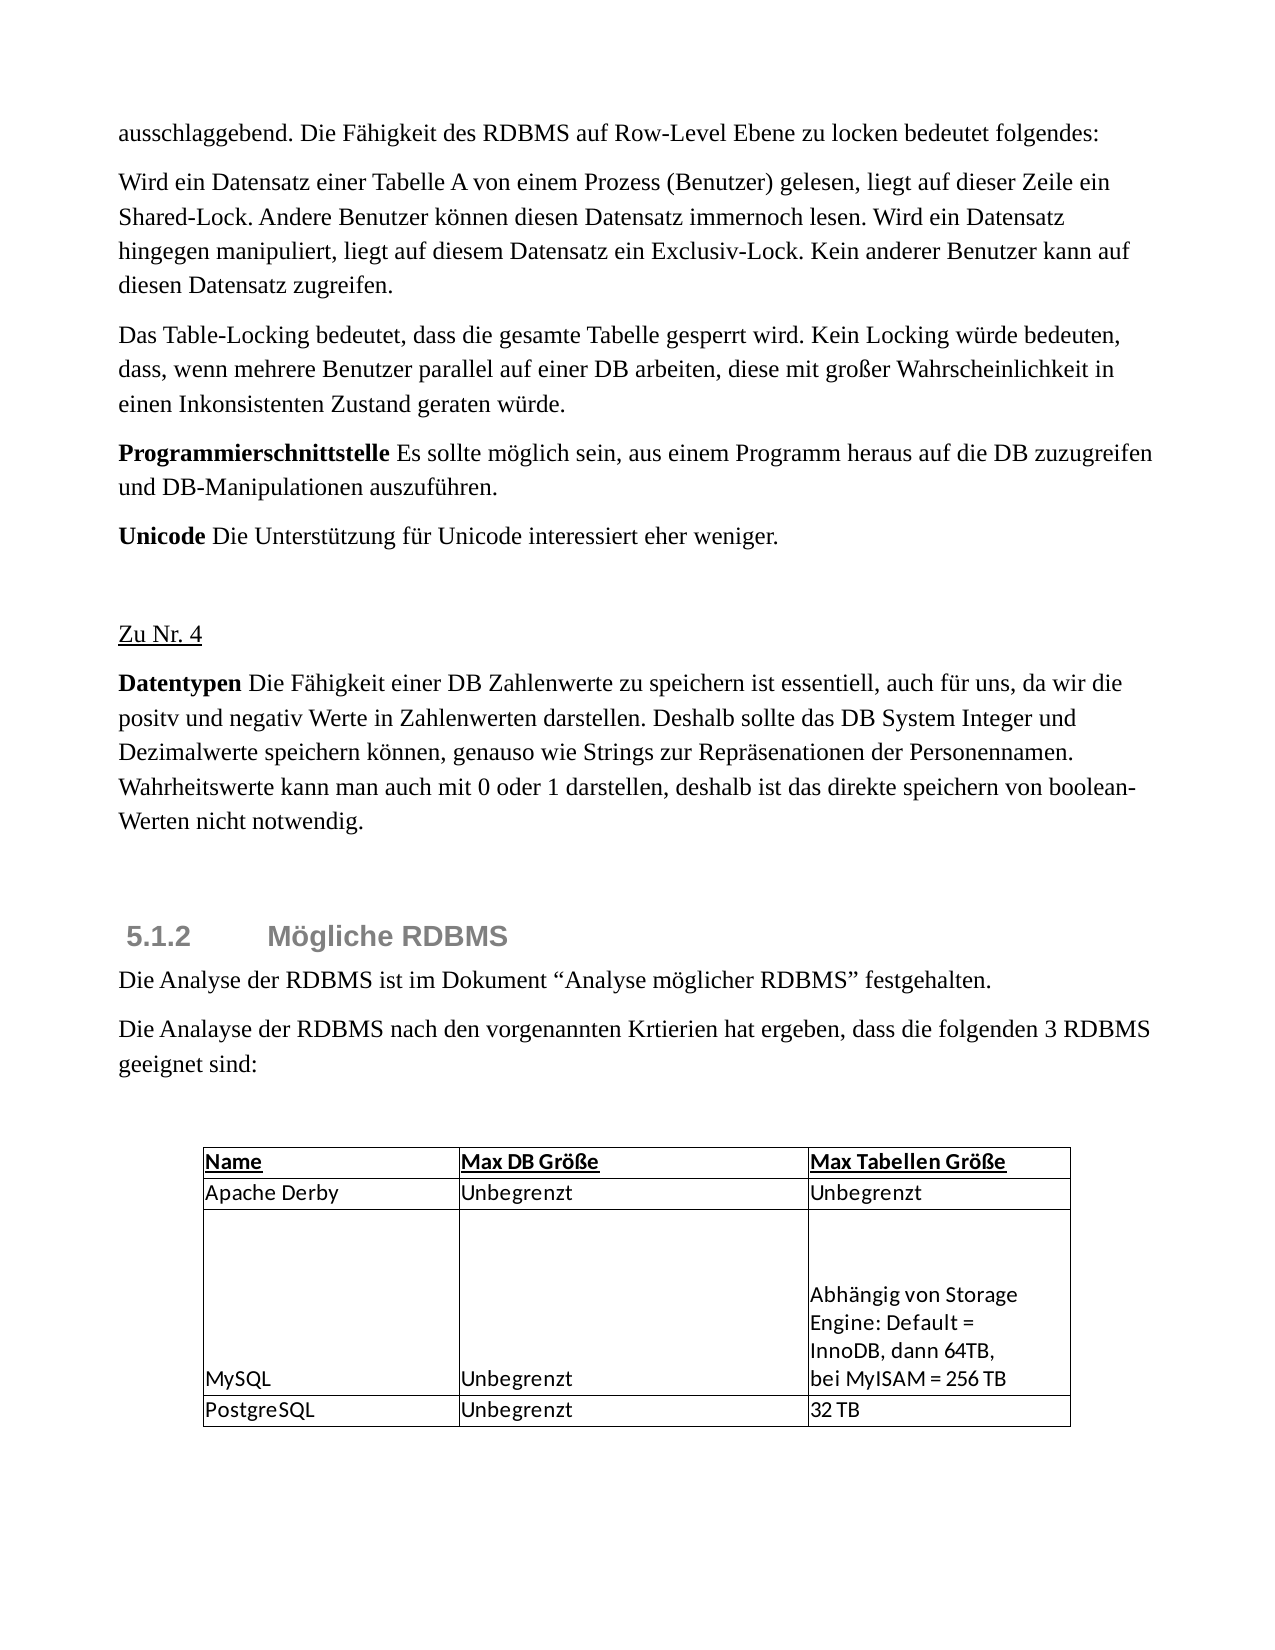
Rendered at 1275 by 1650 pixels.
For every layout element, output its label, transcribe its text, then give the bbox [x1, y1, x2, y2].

text ausschlaggebend. Die Fähigkeit des RDBMS auf Row-Level Ebene zu locken bedeutet folgendes: [118, 118, 1157, 147]
text Zu Nr. 4 [118, 619, 1157, 648]
text Programmierschnittstelle Es sollte möglich sein, aus einem Programm heraus auf die DB zuzugreifen und DB-Manipulationen auszuführen. [118, 438, 1157, 501]
text Die Analyse der RDBMS ist im Dokument “Analyse möglicher RDBMS” festgehalten. [118, 965, 1157, 994]
text Wird ein Datensatz einer Tabelle A von einem Prozess (Benutzer) gelesen, liegt auf dieser Zeile ein Shared-Lock. Andere Benutzer können diesen Datensatz immernoch lesen. Wird ein Datensatz hingegen manipuliert, liegt auf diesem Datensatz ein Exclusiv-Lock. Kein anderer Benutzer kann auf diesen Datensatz zugreifen. [118, 167, 1157, 299]
text Das Table-Locking bedeutet, dass die gesamte Tabelle gesperrt wird. Kein Locking würde bedeuten, dass, wenn mehrere Benutzer parallel auf einer DB arbeiten, diese mit großer Wahrscheinlichkeit in einen Inkonsistenten Zustand geraten würde. [118, 320, 1157, 417]
text Datentypen Die Fähigkeit einer DB Zahlenwerte zu speichern ist essentiell, auch für uns, da wir die positv und negativ Werte in Zahlenwerten darstellen. Deshalb sollte das DB System Integer und Dezimalwerte speichern können, genauso wie Strings zur Repräsenationen der Personennamen. Wahrheitswerte kann man auch mit 0 oder 1 darstellen, deshalb ist das direkte speichern von boolean-Werten nicht notwendig. [118, 668, 1157, 835]
subtitle Mögliche RDBMS [118, 919, 1157, 953]
text Die Analayse der RDBMS nach den vorgenannten Krtierien hat ergeben, dass die folgenden 3 RDBMS geeignet sind: [118, 1014, 1157, 1077]
text Unicode Die Unterstützung für Unicode interessiert eher weniger. [118, 521, 1157, 550]
